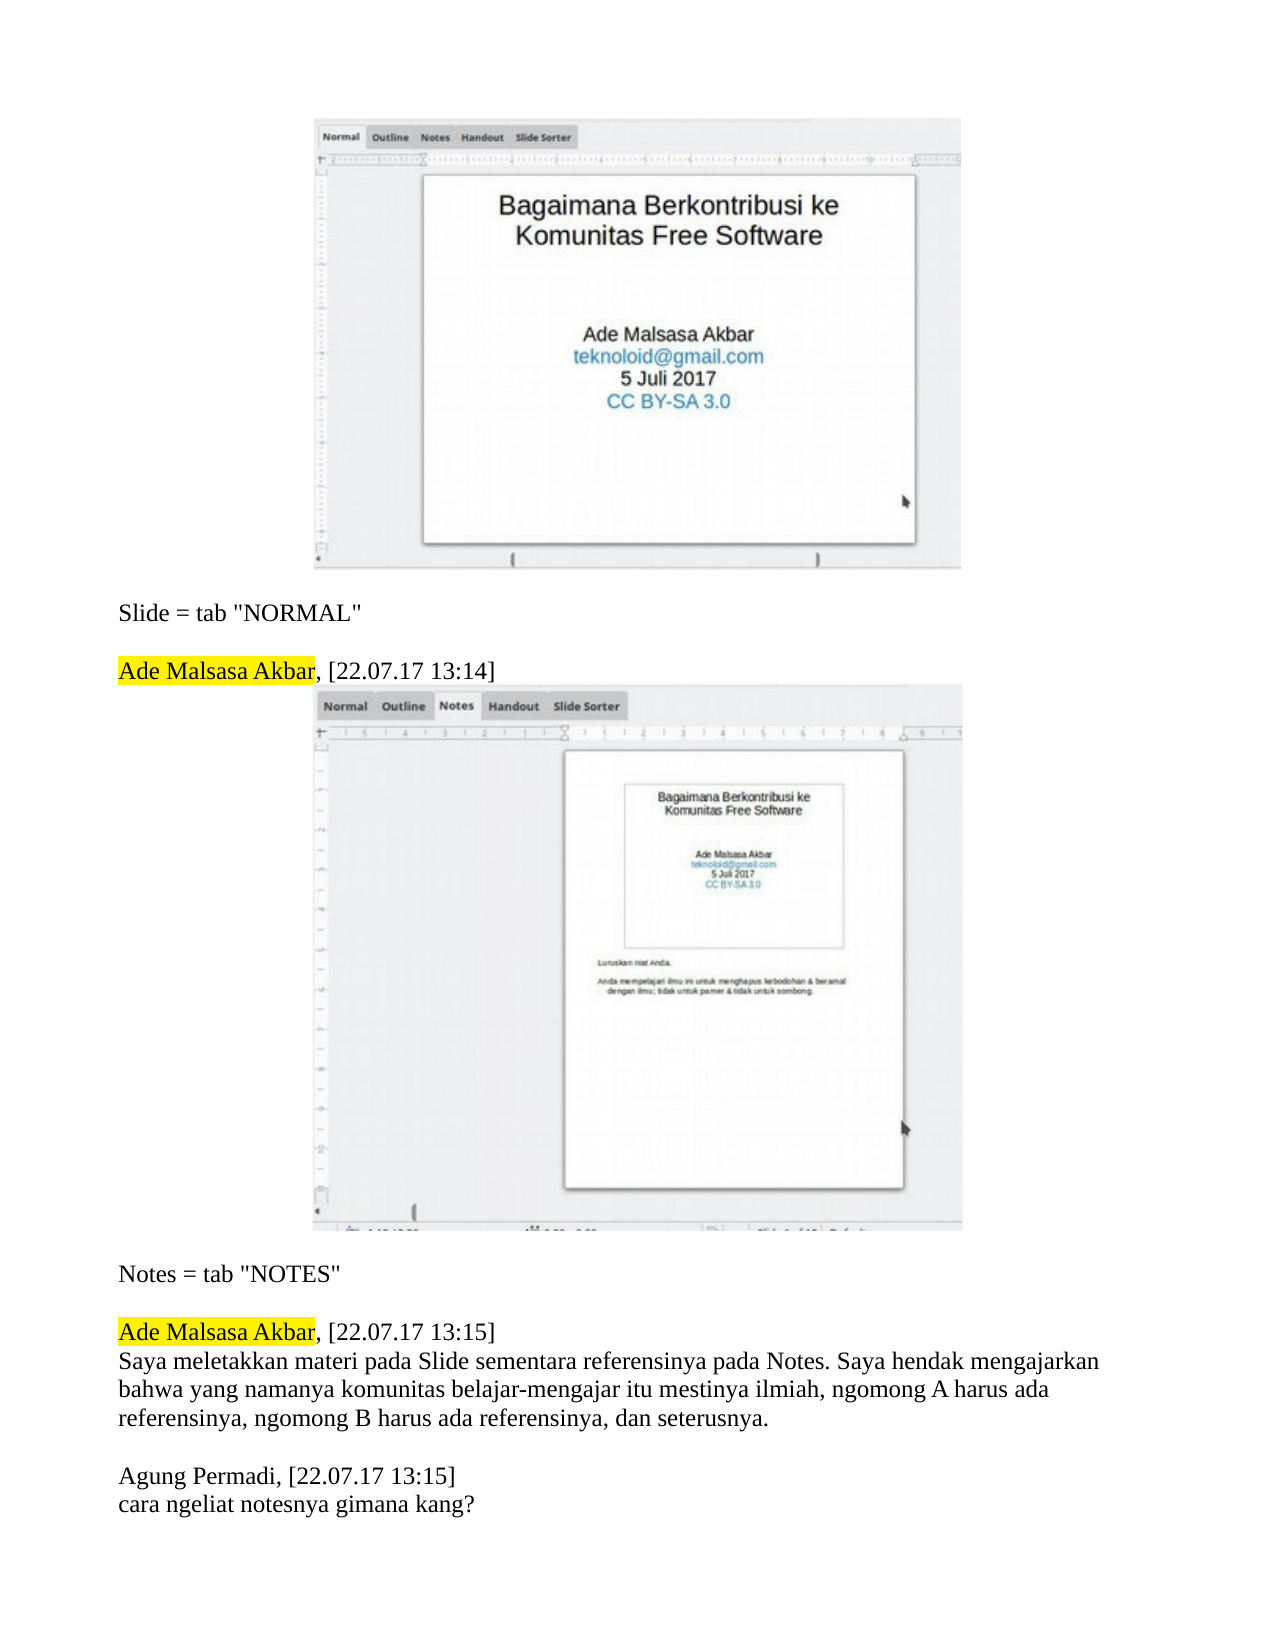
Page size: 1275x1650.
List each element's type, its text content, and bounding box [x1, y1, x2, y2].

picture [313, 118, 962, 570]
text Notes = tab "NOTES" [118, 1259, 1157, 1288]
text Ade Malsasa Akbar, [22.07.17 13:14] [118, 656, 1157, 685]
text Slide = tab "NORMAL" [118, 598, 1157, 627]
text Saya meletakkan materi pada Slide sementara referensinya pada Notes. Saya hendak mengajarkan bahwa yang namanya komunitas belajar-mengajar itu mestinya ilmiah, ngomong A harus ada referensinya, ngomong B harus ada referensinya, dan seterusnya. [118, 1346, 1157, 1432]
text Agung Permadi, [22.07.17 13:15] [118, 1461, 1157, 1489]
text cara ngeliat notesnya gimana kang? [118, 1489, 1157, 1518]
text Ade Malsasa Akbar, [22.07.17 13:15] [118, 1317, 1157, 1346]
picture [312, 684, 963, 1231]
